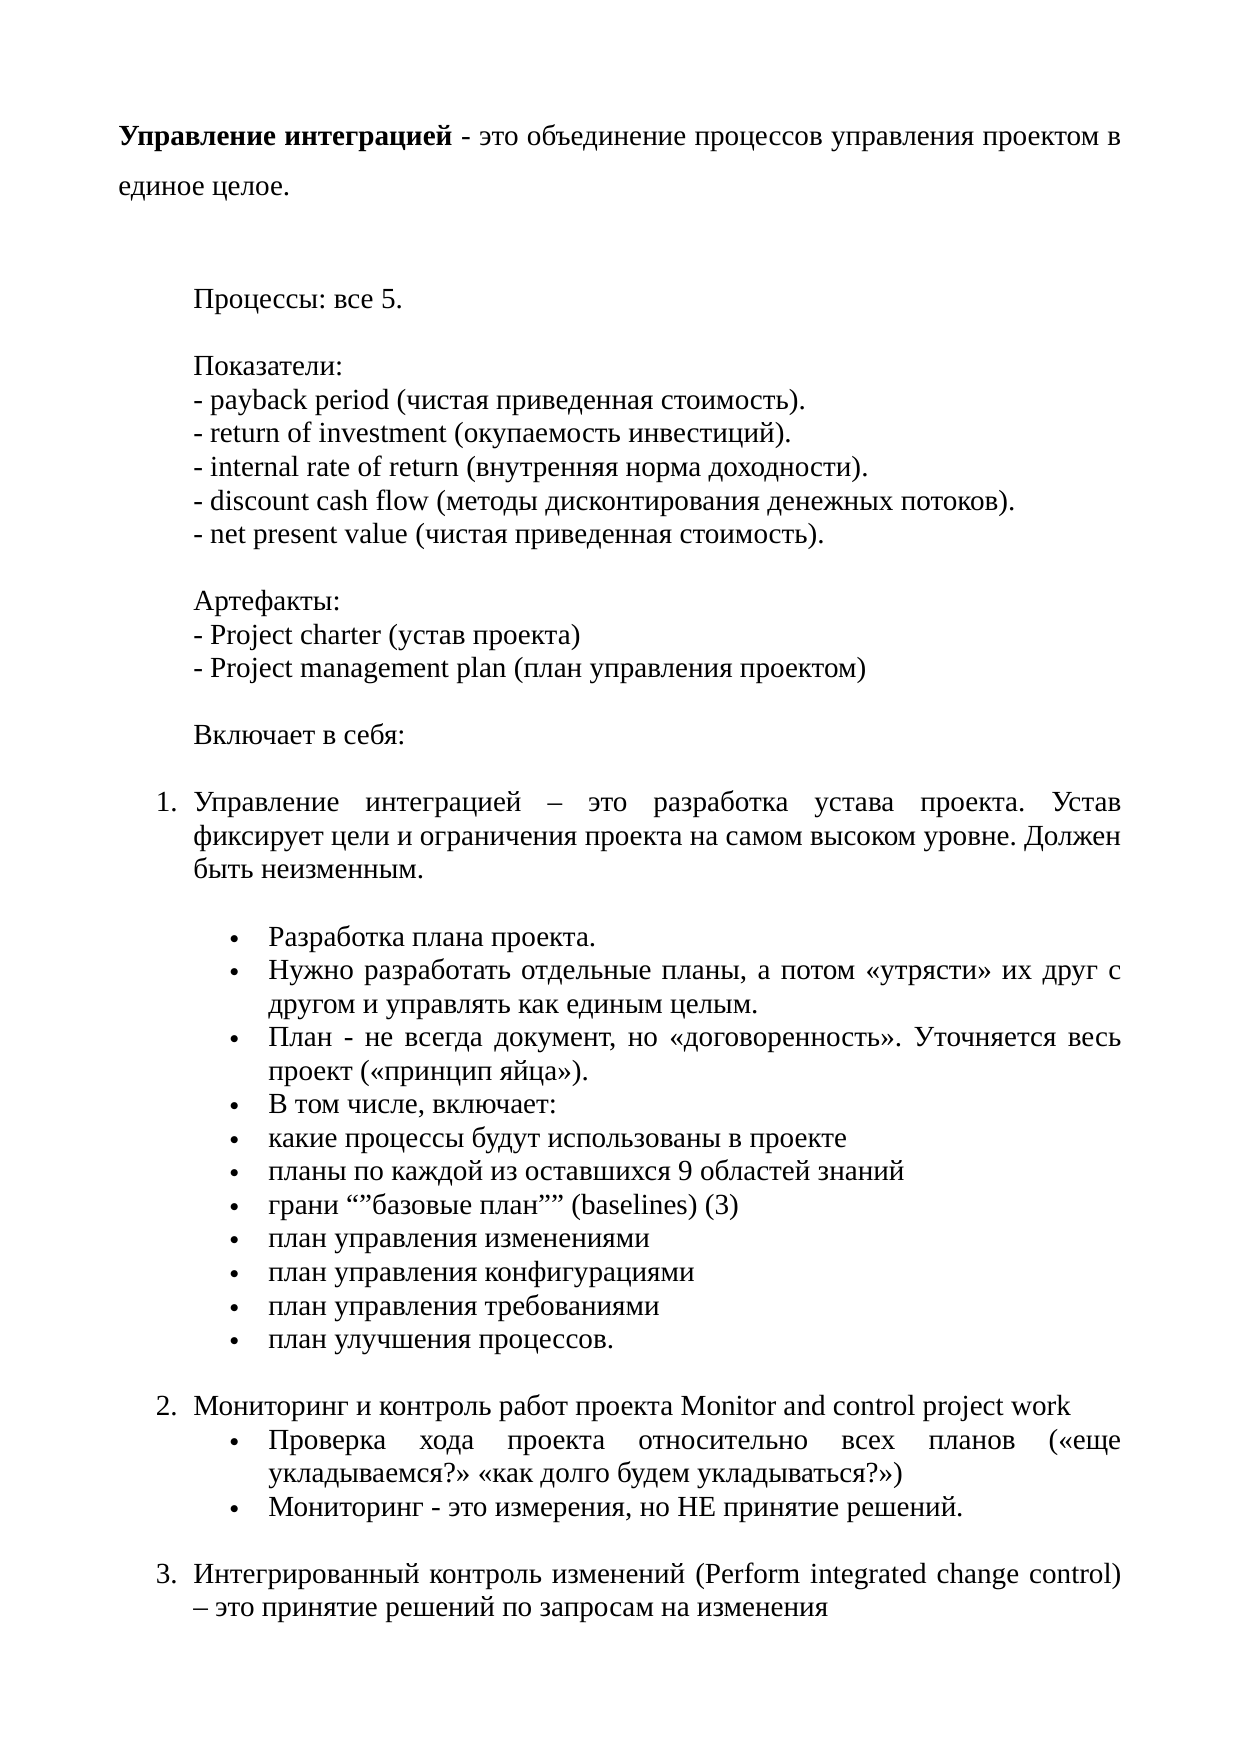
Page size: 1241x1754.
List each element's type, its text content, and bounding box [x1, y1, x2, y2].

list - internal rate of return (внутренняя норма доходности). [193, 449, 1122, 483]
list Разработка плана проекта. [231, 919, 1122, 952]
list план управления конфигурациями [231, 1254, 1122, 1288]
list Мониторинг и контроль работ проекта Monitor and control project work [156, 1388, 1122, 1422]
list - payback period (чистая приведенная стоимость). [193, 382, 1122, 416]
list В том числе, включает: [231, 1086, 1122, 1120]
list план улучшения процессов. [231, 1321, 1122, 1355]
list - Project charter (устав проекта) [193, 617, 1122, 650]
list Интегрированный контроль изменений (Perform integrated change control) – это принятие решений по запросам на изменения [156, 1556, 1122, 1623]
list Управление интеграцией – это разработка устава проекта. Устав фиксирует цели и ограничения проекта на самом высоком уровне. Должен быть неизменным. [156, 784, 1122, 885]
list планы по каждой из оставшихся 9 областей знаний [231, 1153, 1122, 1187]
list Включает в себя: [193, 717, 1122, 751]
list - Project management plan (план управления проектом) [193, 650, 1122, 684]
list Нужно разработать отдельные планы, а потом «утрясти» их друг с другом и управлять как единым целым. [231, 952, 1122, 1019]
list какие процессы будут использованы в проекте [231, 1120, 1122, 1153]
list план управления требованиями [231, 1288, 1122, 1321]
list Показатели: [193, 348, 1122, 382]
list Мониторинг - это измерения, но НЕ принятие решений. [231, 1489, 1122, 1522]
list - net present value (чистая приведенная стоимость). [193, 516, 1122, 550]
list - discount cash flow (методы дисконтирования денежных потоков). [193, 483, 1122, 516]
list Артефакты: [193, 583, 1122, 617]
list грани “”базовые план”” (baselines) (3) [231, 1187, 1122, 1221]
list План - не всегда документ, но «договоренность». Уточняется весь проект («принцип яйца»). [231, 1019, 1122, 1086]
list Проверка хода проекта относительно всех планов («еще укладываемся?» «как долго будем укладываться?») [231, 1422, 1122, 1489]
list Процессы: все 5. [193, 281, 1122, 315]
list - return of investment (окупаемость инвестиций). [193, 416, 1122, 449]
list план управления изменениями [231, 1221, 1122, 1254]
text Управление интеграцией - это объединение процессов управления проектом в единое целое. [118, 118, 1122, 202]
